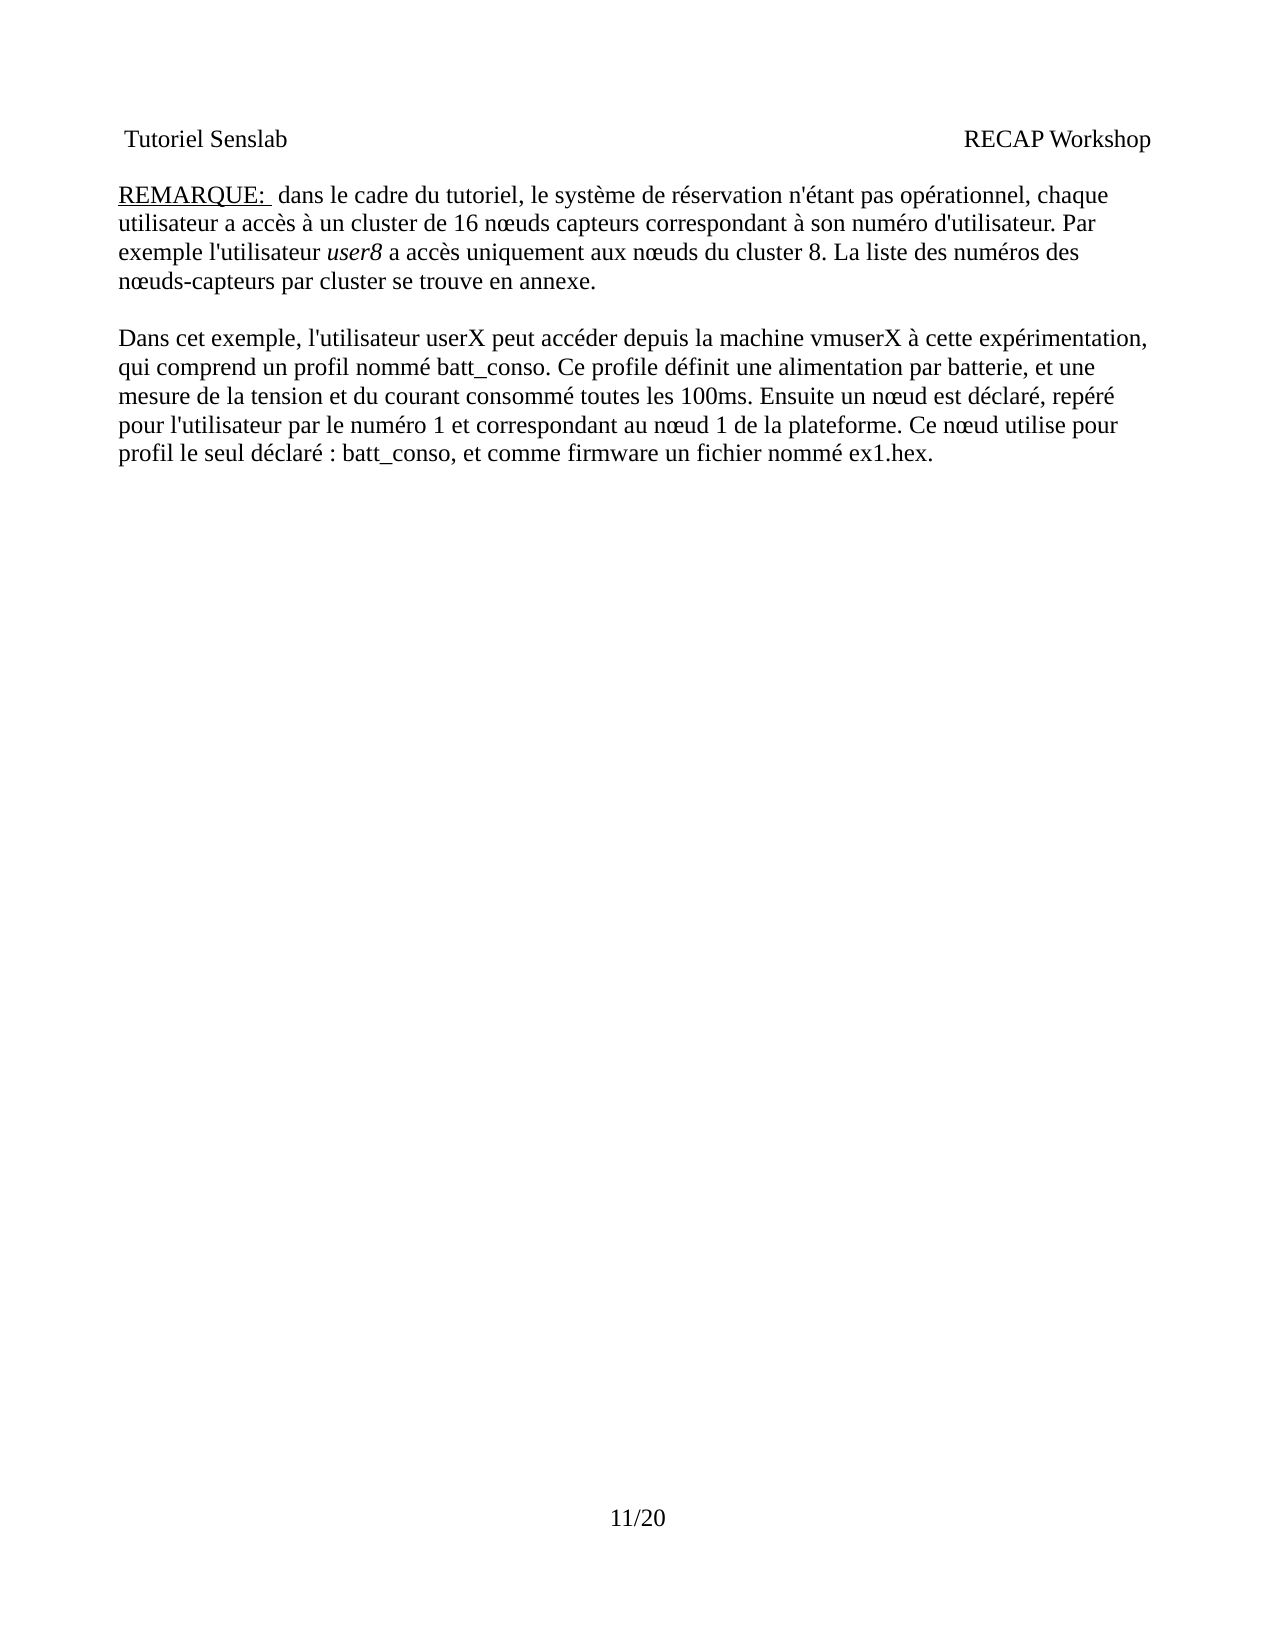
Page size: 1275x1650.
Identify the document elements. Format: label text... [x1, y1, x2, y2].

text Dans cet exemple, l'utilisateur userX peut accéder depuis la machine vmuserX à cette expérimentation, qui comprend un profil nommé batt_conso. Ce profile définit une alimentation par batterie, et une mesure de la tension et du courant consommé toutes les 100ms. Ensuite un nœud est déclaré, repéré pour l'utilisateur par le numéro 1 et correspondant au nœud 1 de la plateforme. Ce nœud utilise pour profil le seul déclaré : batt_conso, et comme firmware un fichier nommé ex1.hex. [118, 323, 1157, 467]
text REMARQUE: dans le cadre du tutoriel, le système de réservation n'étant pas opérationnel, chaque utilisateur a accès à un cluster de 16 nœuds capteurs correspondant à son numéro d'utilisateur. Par exemple l'utilisateur user8 a accès uniquement aux nœuds du cluster 8. La liste des numéros des nœuds-capteurs par cluster se trouve en annexe. [118, 180, 1157, 295]
